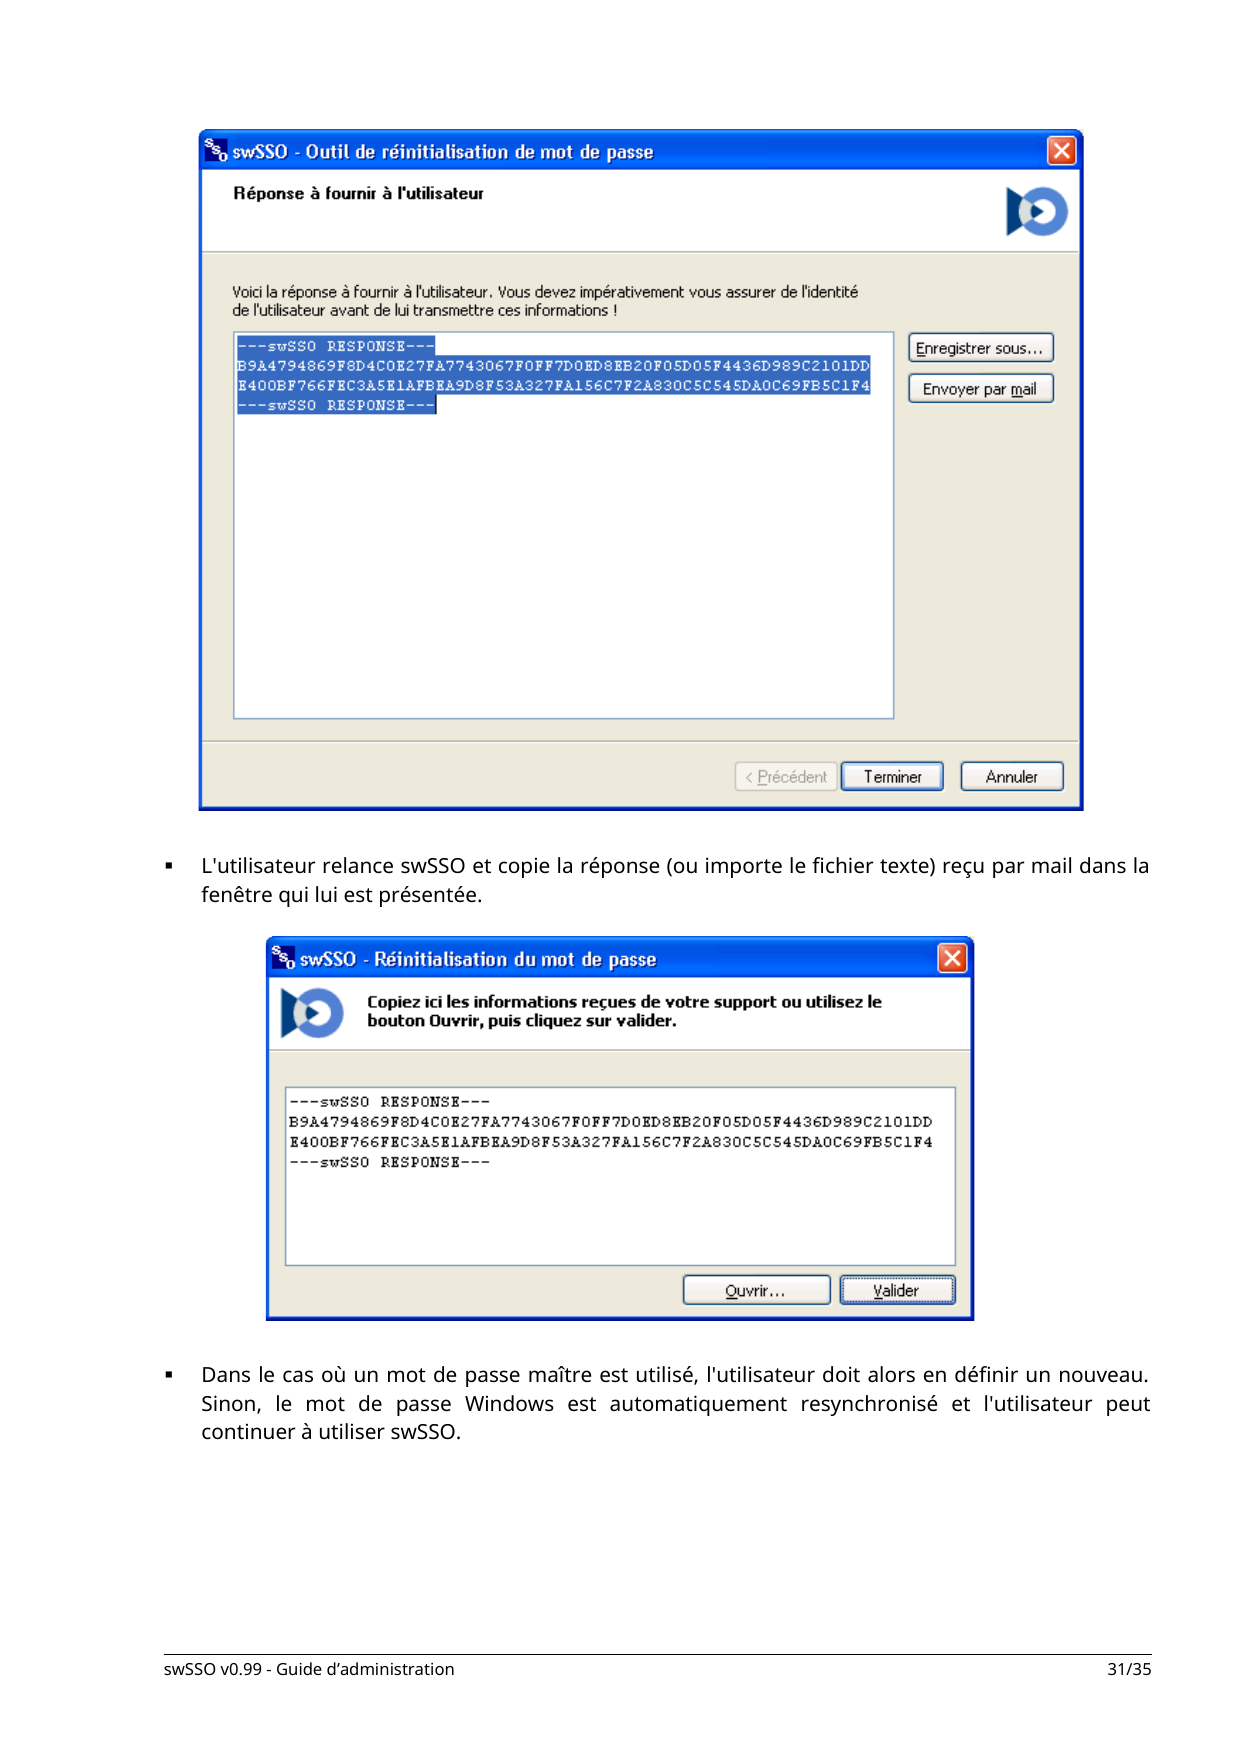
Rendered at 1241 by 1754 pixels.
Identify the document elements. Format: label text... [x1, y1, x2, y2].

list L'utilisateur relance swSSO et copie la réponse (ou importe le fichier texte) reçu par mail dans la fenêtre qui lui est présentée. [164, 851, 1152, 908]
picture [198, 129, 1084, 811]
list Dans le cas où un mot de passe maître est utilisé, l'utilisateur doit alors en définir un nouveau. Sinon, le mot de passe Windows est automatiquement resynchronisé et l'utilisateur peut continuer à utiliser swSSO. [164, 1361, 1152, 1446]
picture [265, 936, 975, 1321]
